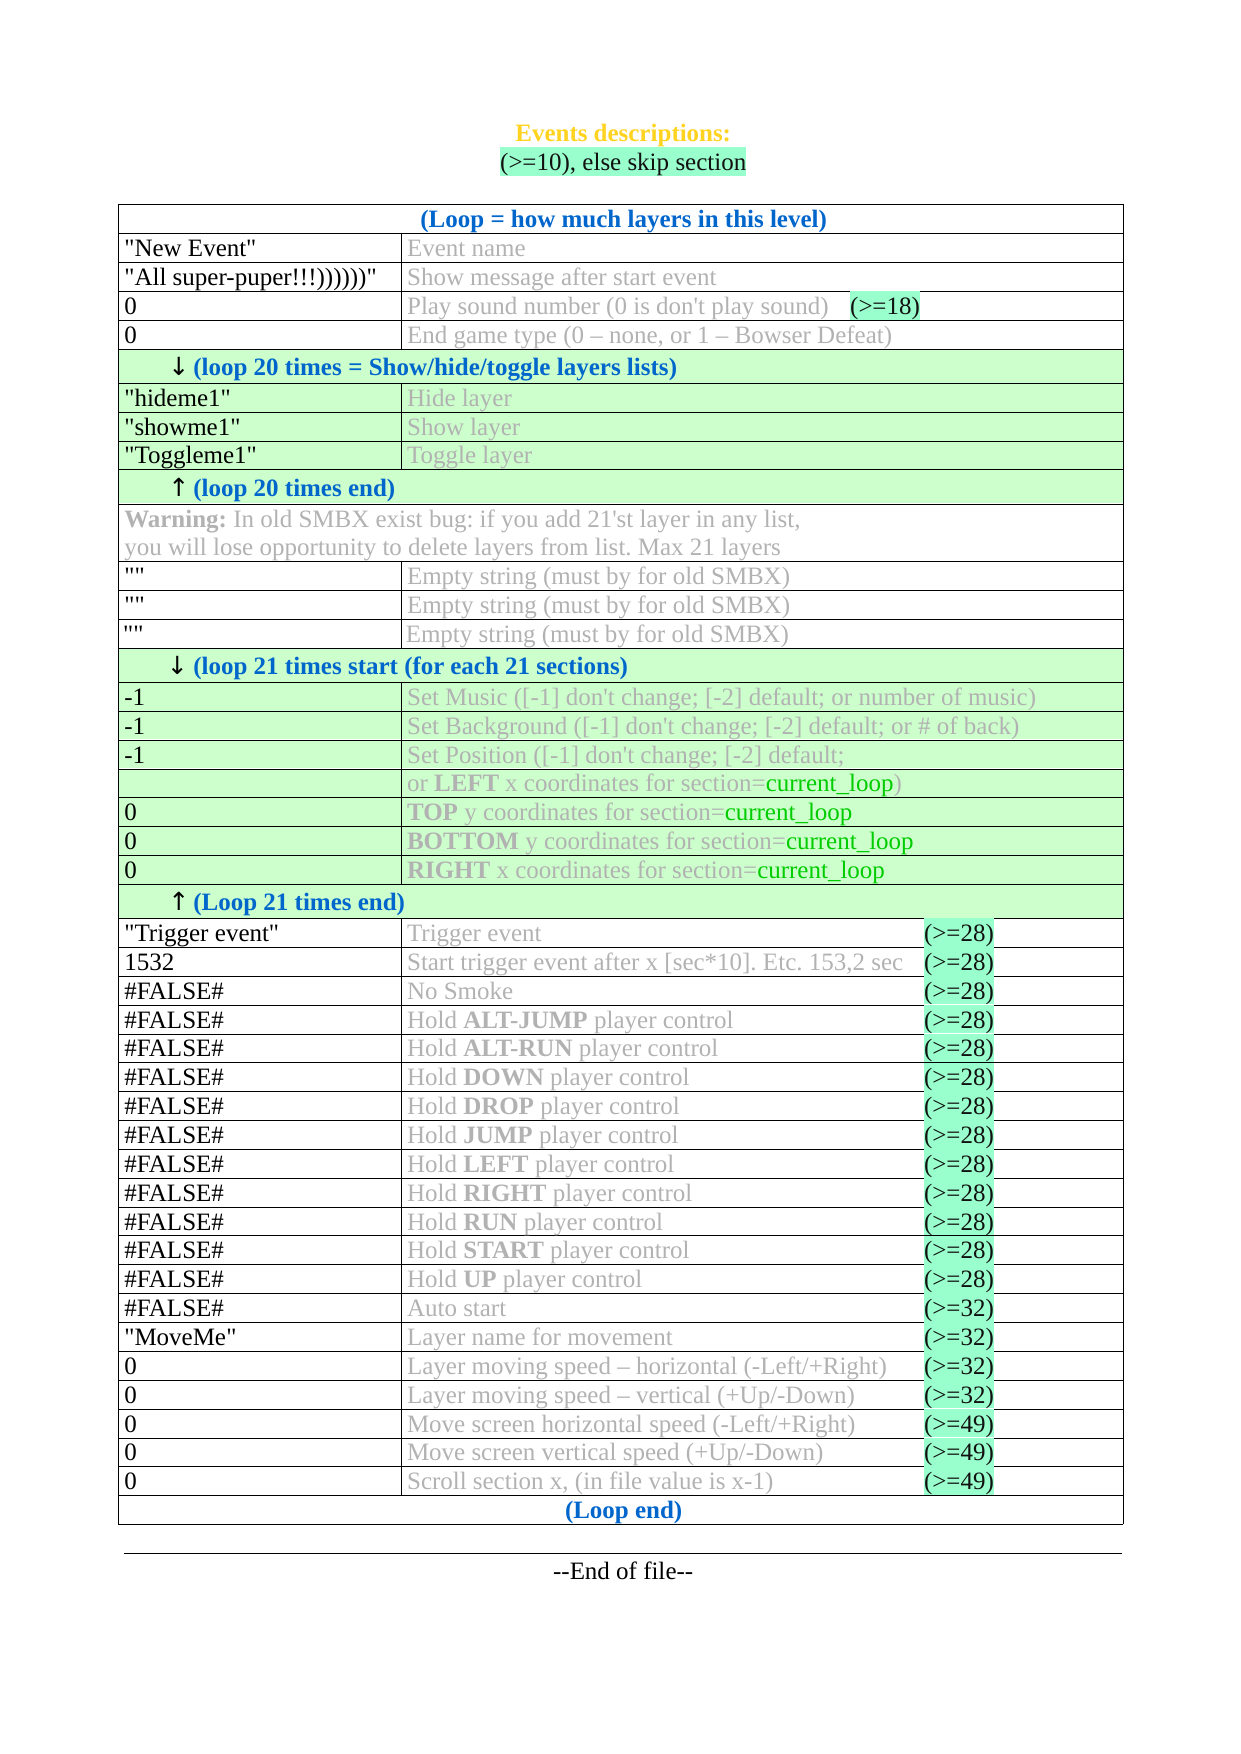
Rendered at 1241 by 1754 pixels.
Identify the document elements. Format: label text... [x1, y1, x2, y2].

table_cell #FALSE# [119, 1006, 401, 1033]
table_cell Show layer [402, 413, 1123, 441]
table_cell #FALSE# [119, 1150, 401, 1178]
text Events descriptions: (>=10), else skip section [124, 118, 1122, 176]
table_cell Event name [402, 234, 1123, 262]
table_cell Hold DOWN player control (>=28) [994, 1063, 1123, 1091]
table_cell (loop 21 times start (for each 21 sections) [119, 649, 1123, 682]
table_cell Layer moving speed – horizontal (-Left/+Right) (>=32) [402, 1352, 924, 1380]
table_cell Hold UP player control (>=28) [402, 1265, 924, 1293]
table_cell Hold LEFT player control (>=28) [994, 1150, 1123, 1178]
table_cell #FALSE# [119, 1179, 401, 1207]
table_cell Hold JUMP player control (>=28) [402, 1121, 924, 1149]
table_cell RIGHT x coordinates for section=current_loop [402, 856, 1123, 884]
table_cell (loop 20 times end) [119, 470, 1123, 503]
table_cell Scroll section x, (in file value is x-1) (>=49) [994, 1467, 1123, 1495]
table_cell BOTTOM y coordinates for section=current_loop [402, 827, 1123, 855]
table_header (Loop = how much layers in this level) [119, 205, 1123, 233]
table_cell 0 [119, 1410, 401, 1437]
table_cell "Toggleme1" [119, 442, 401, 469]
table_cell Move screen vertical speed (+Up/-Down) (>=49) [994, 1439, 1123, 1466]
table_cell Trigger event (>=28) [402, 919, 924, 947]
table_cell Hold DROP player control (>=28) [994, 1092, 1123, 1120]
table_cell "" [119, 591, 401, 619]
table_cell Set Position ([-1] don't change; [-2] default; [402, 741, 1123, 768]
table_cell Warning: In old SMBX exist bug: if you add 21'st layer in any list, you will lose opportunity to delete layers from list. Max 21 layers [119, 505, 1123, 561]
table_cell Empty string (must by for old SMBX) [402, 562, 1123, 590]
table_cell Hold RIGHT player control (>=28) [402, 1179, 924, 1207]
table_cell Layer name for movement (>=32) [402, 1323, 924, 1351]
table_cell Set Background ([-1] don't change; [-2] default; or # of back) [402, 712, 1123, 739]
table_cell 0 [119, 292, 401, 320]
table_cell Hold LEFT player control (>=28) [402, 1150, 924, 1178]
table_cell #FALSE# [119, 1265, 401, 1293]
table_cell "" [119, 620, 401, 648]
table_cell Layer moving speed – horizontal (-Left/+Right) (>=32) [994, 1352, 1123, 1380]
table_cell 0 [119, 1381, 401, 1408]
table_cell Empty string (must by for old SMBX) [402, 620, 1123, 648]
table_cell "" [119, 562, 401, 590]
table_cell #FALSE# [119, 977, 401, 1004]
table_cell Layer moving speed – vertical (+Up/-Down) (>=32) [402, 1381, 924, 1408]
table_cell [119, 770, 401, 797]
table_cell Play sound number (0 is don't play sound) (>=18) [402, 292, 850, 320]
table_cell Move screen horizontal speed (-Left/+Right) (>=49) [402, 1410, 924, 1437]
table_cell Play sound number (0 is don't play sound) (>=18) [920, 292, 1123, 320]
table_cell "showme1" [119, 413, 401, 441]
table_cell "New Event" [119, 234, 401, 262]
table_cell Hold ALT-RUN player control (>=28) [994, 1035, 1123, 1062]
table_cell Start trigger event after x [sec*10]. Etc. 153,2 sec (>=28) [994, 948, 1123, 976]
table_cell No Smoke (>=28) [994, 977, 1123, 1004]
table_cell Move screen vertical speed (+Up/-Down) (>=49) [402, 1439, 924, 1466]
table_cell #FALSE# [119, 1208, 401, 1235]
table_cell Move screen horizontal speed (-Left/+Right) (>=49) [994, 1410, 1123, 1437]
table_cell "Trigger event" [119, 919, 401, 947]
table_cell (loop 20 times = Show/hide/toggle layers lists) [119, 350, 1123, 383]
table_cell Auto start (>=32) [402, 1294, 924, 1322]
table_cell or LEFT x coordinates for section=current_loop) [402, 770, 1123, 797]
table_cell Hold START player control (>=28) [402, 1236, 924, 1264]
table_cell Toggle layer [402, 442, 1123, 469]
table_cell Hold UP player control (>=28) [994, 1265, 1123, 1293]
table_cell 0 [119, 321, 401, 349]
table_cell "hideme1" [119, 384, 401, 412]
table_cell Hold JUMP player control (>=28) [994, 1121, 1123, 1149]
table_cell Hold RIGHT player control (>=28) [994, 1179, 1123, 1207]
table_cell #FALSE# [119, 1035, 401, 1062]
table_cell "MoveMe" [119, 1323, 401, 1351]
table_cell Hide layer [402, 384, 1123, 412]
table_cell Hold DOWN player control (>=28) [402, 1063, 924, 1091]
table_cell Hold ALT-JUMP player control (>=28) [994, 1006, 1123, 1033]
table_cell Trigger event (>=28) [994, 919, 1123, 947]
table_cell Hold DROP player control (>=28) [402, 1092, 924, 1120]
table_cell 0 [119, 827, 401, 855]
table_cell 1532 [119, 948, 401, 976]
table_cell Hold ALT-RUN player control (>=28) [402, 1035, 924, 1062]
table_cell (Loop end) [119, 1496, 1123, 1524]
table_cell Scroll section x, (in file value is x-1) (>=49) [402, 1467, 924, 1495]
table_cell 0 [119, 1439, 401, 1466]
table_cell Hold RUN player control (>=28) [402, 1208, 924, 1235]
table_cell End game type (0 – none, or 1 – Bowser Defeat) [402, 321, 1123, 349]
table_cell (Loop 21 times end) [119, 885, 1123, 918]
table_cell #FALSE# [119, 1121, 401, 1149]
table_cell #FALSE# [119, 1294, 401, 1322]
table_cell Auto start (>=32) [994, 1294, 1123, 1322]
table_cell -1 [119, 741, 401, 768]
table_cell Hold RUN player control (>=28) [994, 1208, 1123, 1235]
table_cell 0 [119, 1352, 401, 1380]
table_cell 0 [119, 1467, 401, 1495]
table_cell Set Music ([-1] don't change; [-2] default; or number of music) [402, 683, 1123, 711]
table_cell Layer name for movement (>=32) [994, 1323, 1123, 1351]
table_cell "All super-puper!!!))))))" [119, 263, 401, 291]
table_cell Layer moving speed – vertical (+Up/-Down) (>=32) [994, 1381, 1123, 1408]
table_cell -1 [119, 712, 401, 739]
table_cell No Smoke (>=28) [402, 977, 924, 1004]
table_cell Empty string (must by for old SMBX) [402, 591, 1123, 619]
table_cell 0 [119, 856, 401, 884]
table_cell Hold ALT-JUMP player control (>=28) [402, 1006, 924, 1033]
table_cell TOP y coordinates for section=current_loop [402, 798, 1123, 826]
table_cell Start trigger event after x [sec*10]. Etc. 153,2 sec (>=28) [402, 948, 924, 976]
table_cell Hold START player control (>=28) [994, 1236, 1123, 1264]
table_cell #FALSE# [119, 1092, 401, 1120]
table_cell 0 [119, 798, 401, 826]
table_cell #FALSE# [119, 1236, 401, 1264]
table_cell Show message after start event [402, 263, 1123, 291]
table_cell -1 [119, 683, 401, 711]
text --End of file-- [124, 1554, 1122, 1587]
table_cell #FALSE# [119, 1063, 401, 1091]
